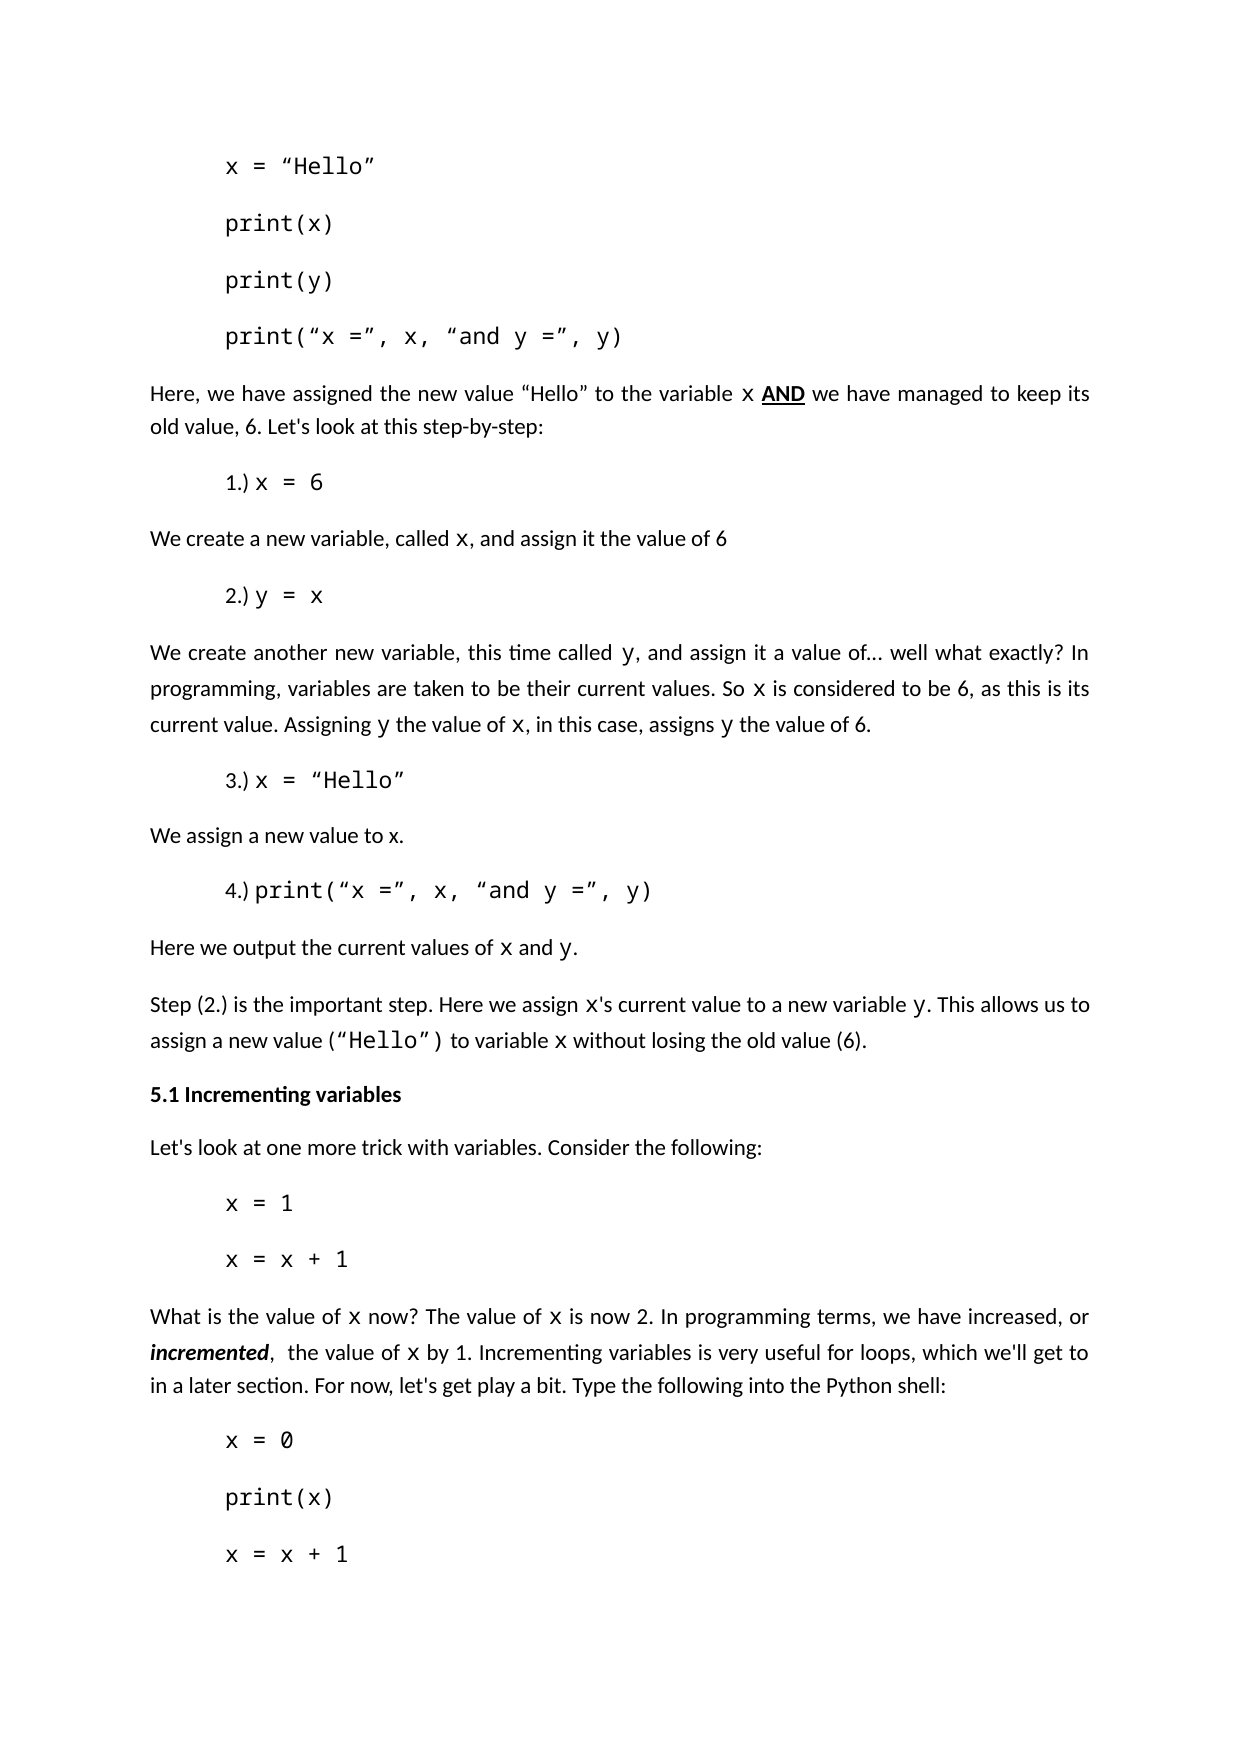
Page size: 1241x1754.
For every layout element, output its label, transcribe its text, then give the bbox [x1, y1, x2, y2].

text x = x + 1 [150, 1243, 1090, 1274]
text 3.) x = “Hello” [150, 764, 1090, 796]
text 1.) x = 6 [150, 466, 1090, 497]
text 5.1 Incrementing variables [150, 1081, 1090, 1108]
text x = 0 [150, 1424, 1090, 1456]
text x = “Hello” [150, 150, 1090, 181]
text We create a new variable, called x, and assign it the value of 6 [150, 522, 1090, 553]
text print(x) [150, 1481, 1090, 1512]
text Let's look at one more trick with variables. Consider the following: [150, 1133, 1090, 1162]
text 2.) y = x [150, 579, 1090, 610]
text Step (2.) is the important step. Here we assign x's current value to a new variable y. This allows us to assign a new value (“Hello”) to variable x without losing the old value (6). [150, 988, 1090, 1055]
text Here, we have assigned the new value “Hello” to the variable x AND we have managed to keep its old value, 6. Let's look at this step-by-step: [150, 377, 1090, 441]
text x = x + 1 [150, 1538, 1090, 1569]
text We assign a new value to x. [150, 821, 1090, 849]
text 4.) print(“x =”, x, “and y =”, y) [150, 874, 1090, 906]
text print(y) [150, 263, 1090, 295]
text print(“x =”, x, “and y =”, y) [150, 320, 1090, 352]
text We create another new variable, this time called y, and assign it a value of... well what exactly? In programming, variables are taken to be their current values. So x is considered to be 6, as this is its current value. Assigning y the value of x, in this case, assigns y the value of 6. [150, 636, 1090, 739]
text print(x) [150, 207, 1090, 238]
text Here we output the current values of x and y. [150, 931, 1090, 962]
text x = 1 [150, 1187, 1090, 1218]
text What is the value of x now? The value of x is now 2. In programming terms, we have increased, or incremented, the value of x by 1. Incrementing variables is very useful for loops, which we'll get to in a later section. For now, let's get play a bit. Type the following into the Python shell: [150, 1300, 1090, 1399]
